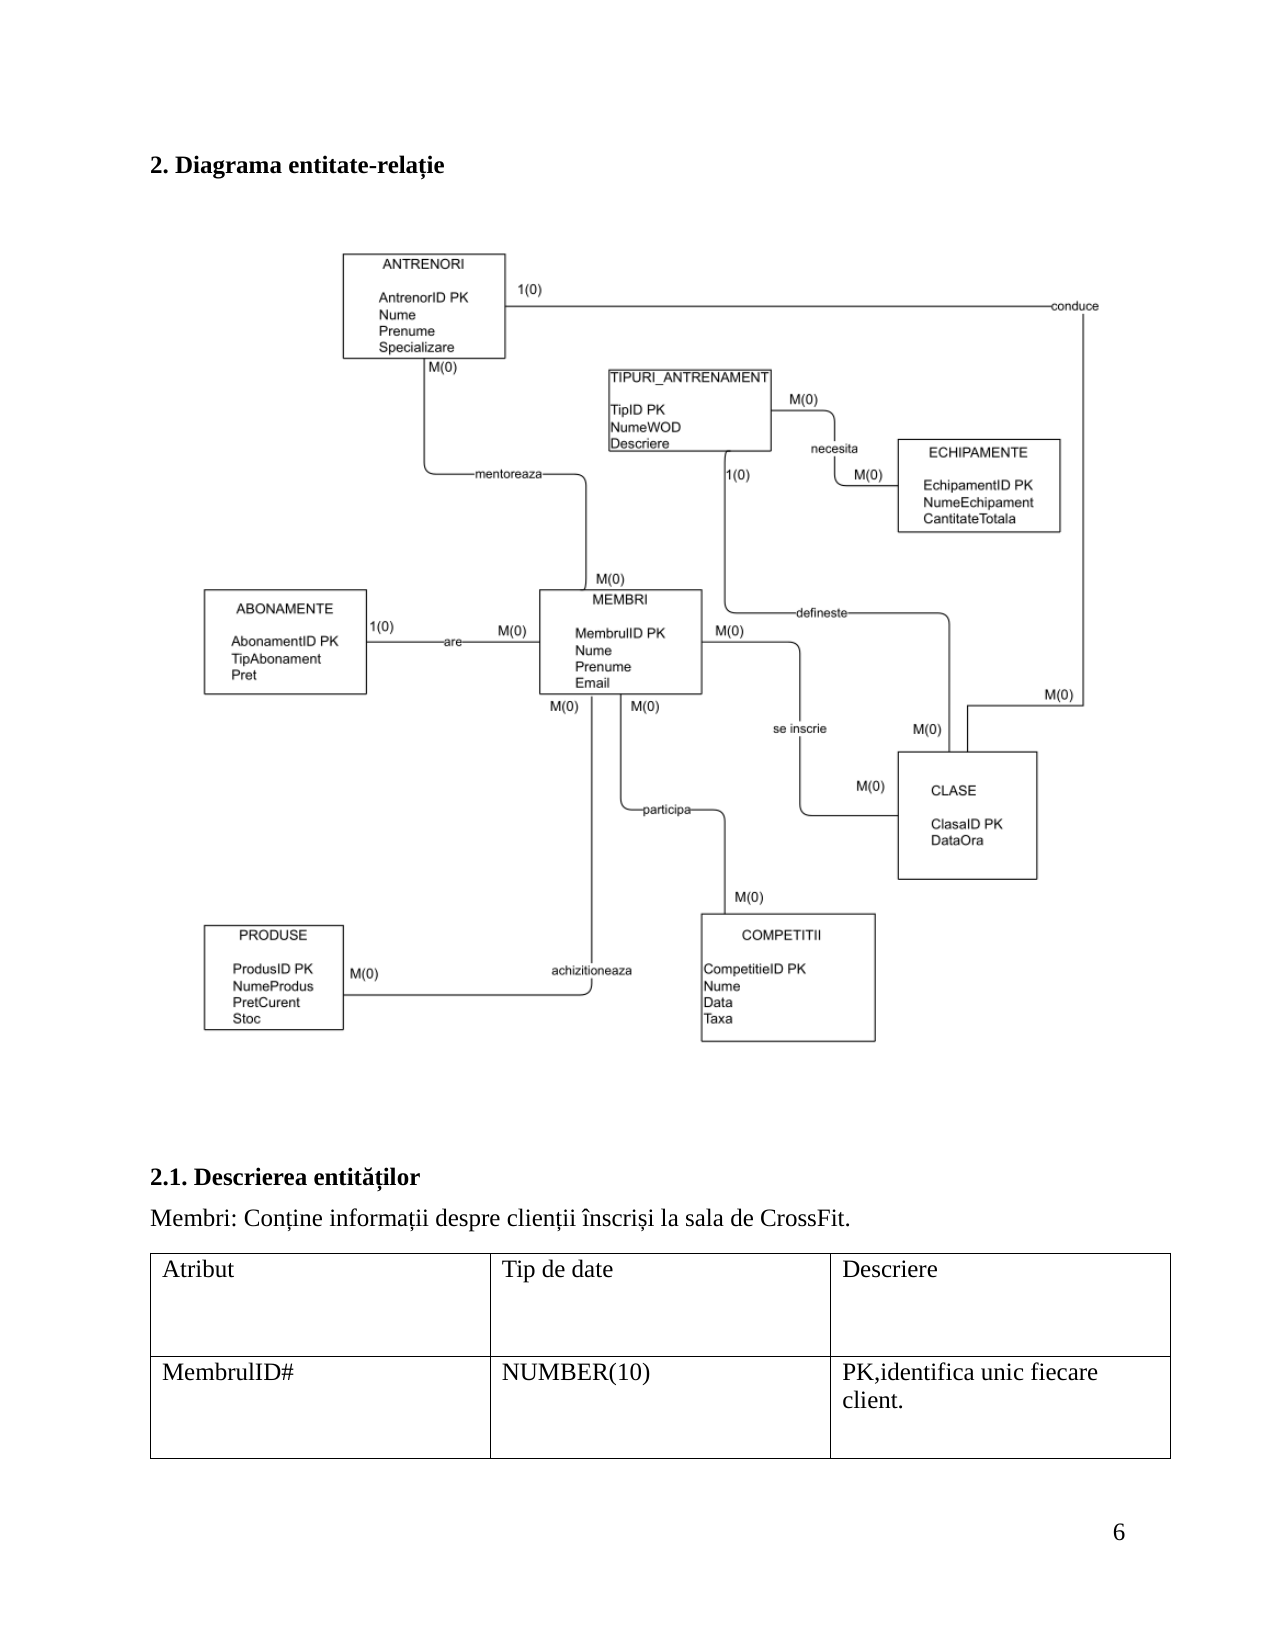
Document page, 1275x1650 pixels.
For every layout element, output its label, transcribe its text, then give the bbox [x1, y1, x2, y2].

subtitle 2.1. Descrierea entităților [150, 1162, 1125, 1190]
table_cell NUMBER(10) [491, 1357, 830, 1458]
table_header Descriere [831, 1254, 1170, 1356]
table_header Tip de date [491, 1254, 830, 1356]
subtitle 2. Diagrama entitate-relație [150, 150, 1125, 179]
text Membri: Conține informații despre clienții înscriși la sala de CrossFit. [150, 1203, 1125, 1232]
table_cell MembrulID# [151, 1357, 490, 1458]
table_header Atribut [151, 1254, 490, 1356]
table_cell PK,identifica unic fiecare client. [831, 1357, 1170, 1458]
picture [150, 191, 1125, 1096]
